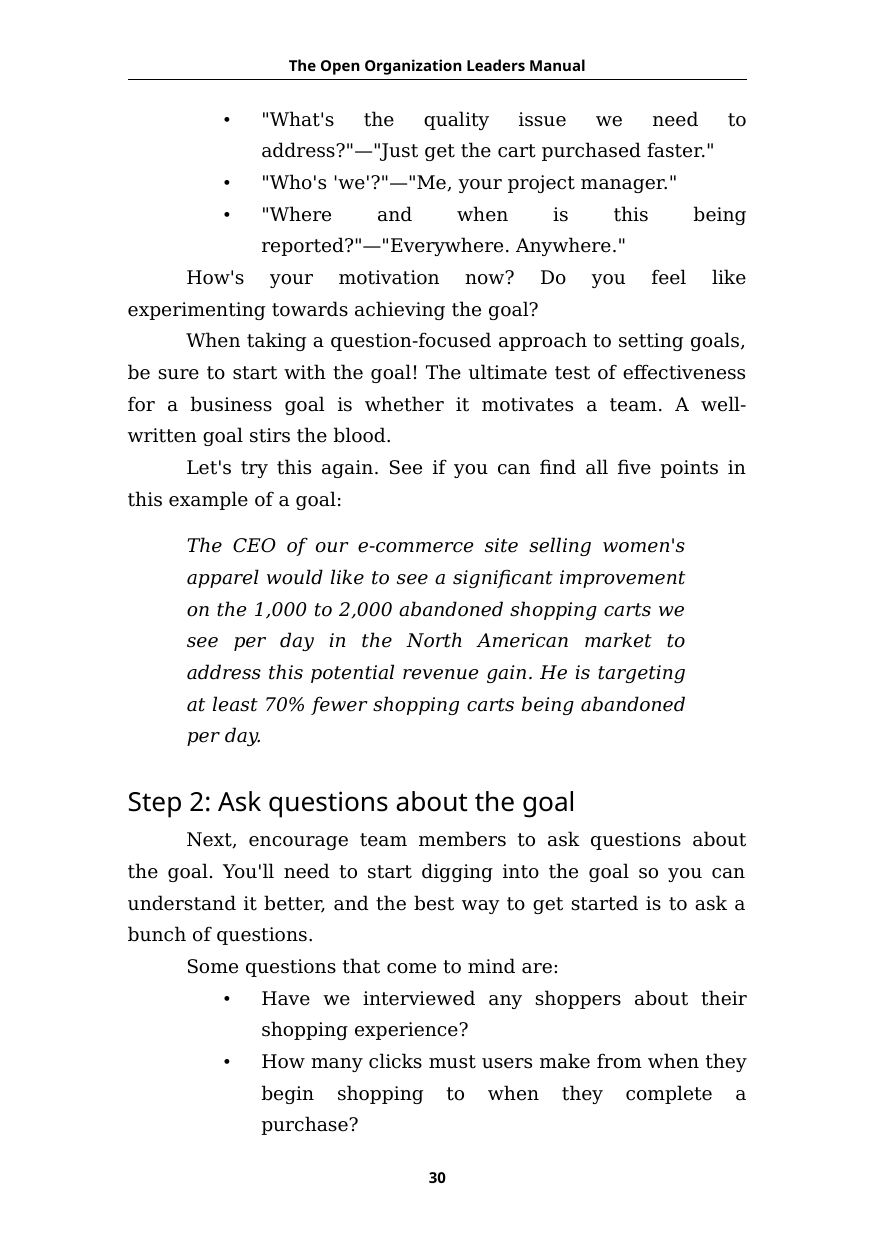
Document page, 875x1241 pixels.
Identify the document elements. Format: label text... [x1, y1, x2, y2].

text When taking a question-focused approach to setting goals, be sure to start with the goal! The ultimate test of effectiveness for a business goal is whether it motivates a team. A well-written goal stirs the blood. [127, 330, 747, 447]
list Have we interviewed any shoppers about their shopping experience? [223, 988, 747, 1041]
text The CEO of our e-commerce site selling women's apparel would like to see a significant improvement on the 1,000 to 2,000 abandoned shopping carts we see per day in the North American market to address this potential revenue gain. He is targeting at least 70% fewer shopping carts being abandoned per day. [187, 535, 688, 747]
text Some questions that come to mind are: [127, 956, 747, 978]
list How many clicks must users make from when they begin shopping to when they complete a purchase? [223, 1051, 747, 1136]
list "Who's 'we'?"—"Me, your project manager." [223, 172, 747, 194]
text Next, encourage team members to ask questions about the goal. You'll need to start digging into the goal so you can understand it better, and the best way to get started is to ask a bunch of questions. [127, 829, 747, 946]
list "What's the quality issue we need to address?"—"Just get the cart purchased faster." [223, 109, 747, 162]
text How's your motivation now? Do you feel like experimenting towards achieving the goal? [127, 267, 747, 321]
subtitle Step 2: Ask questions about the goal [127, 787, 747, 817]
list "Where and when is this being reported?"—"Everywhere. Anywhere." [223, 204, 747, 257]
text Let's try this again. See if you can find all five points in this example of a goal: [127, 457, 747, 511]
